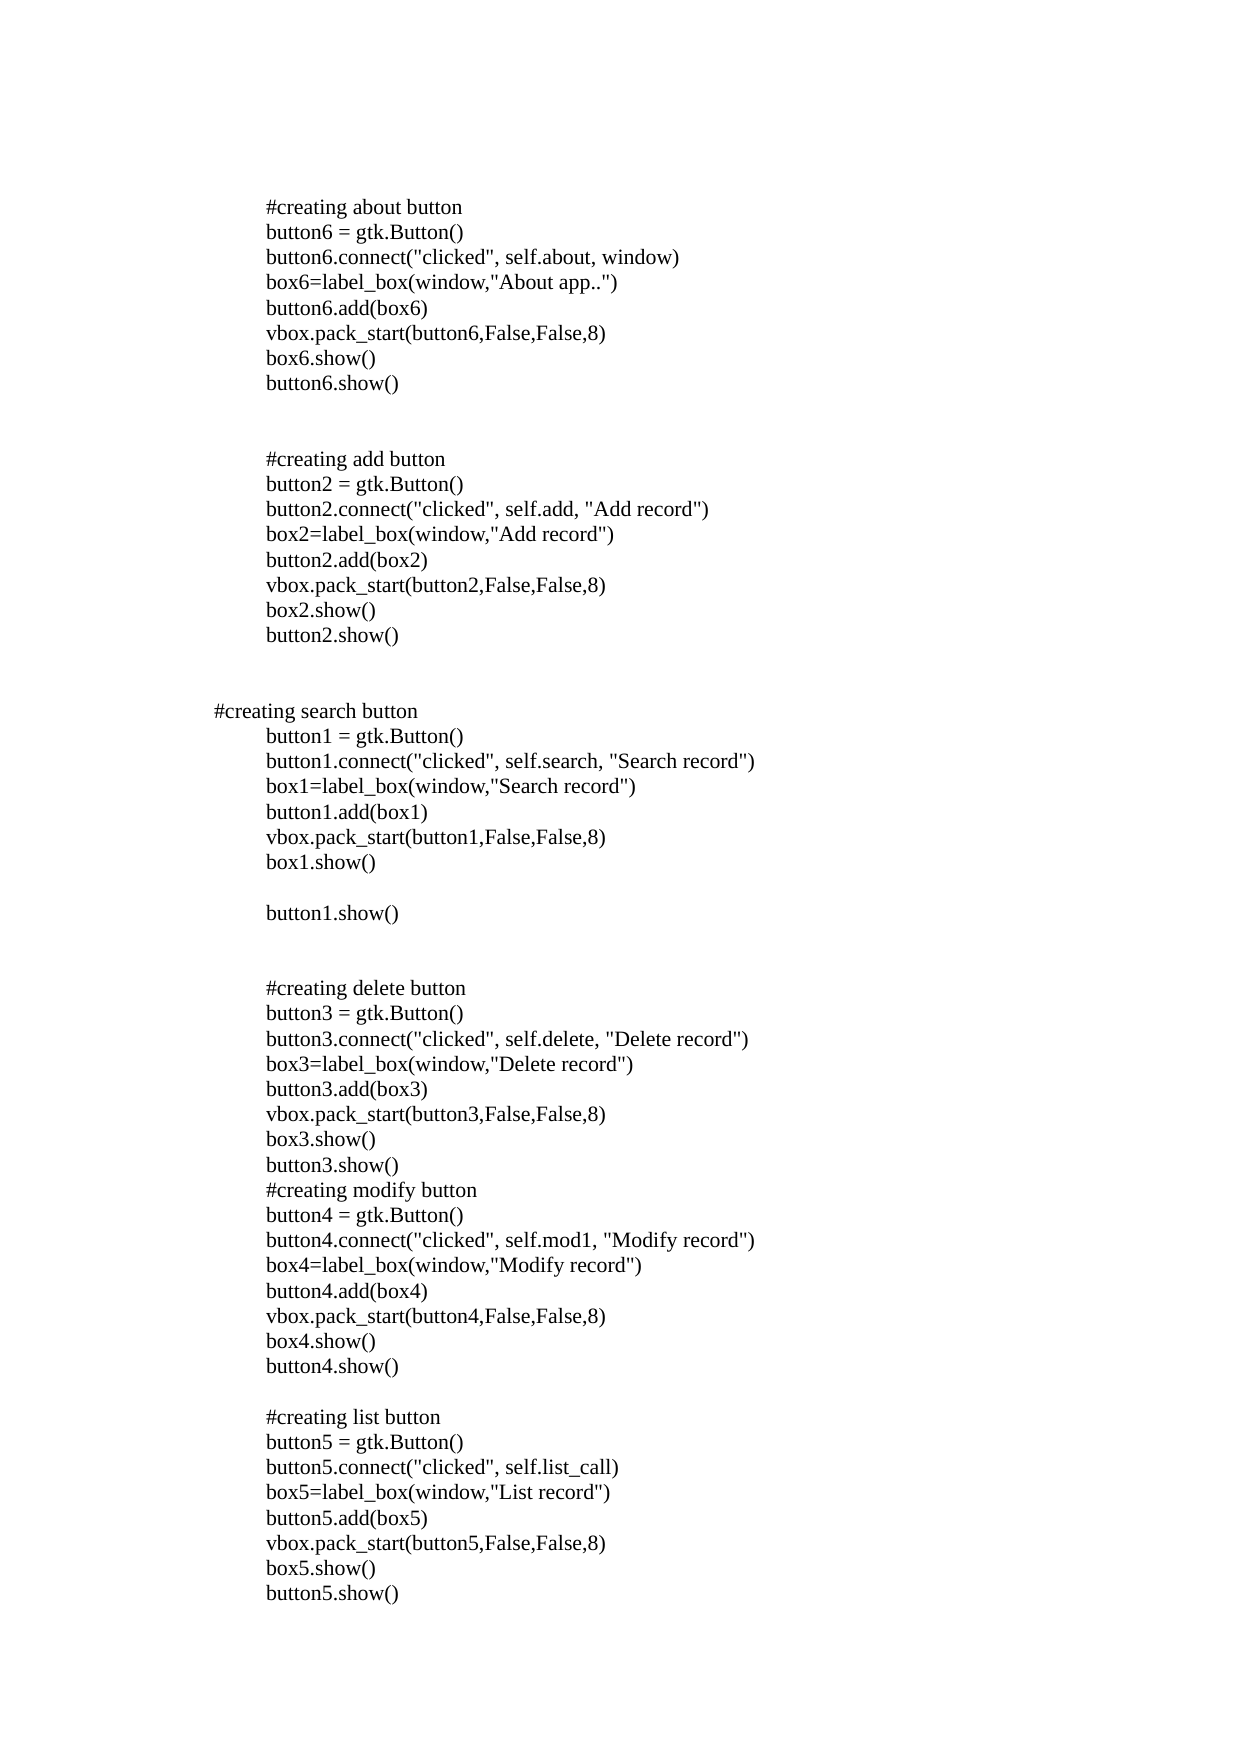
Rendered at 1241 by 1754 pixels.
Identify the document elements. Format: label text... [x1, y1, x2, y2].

text button5.show() [118, 1580, 1122, 1605]
text box1.show() [118, 849, 1122, 874]
text box5.show() [118, 1555, 1122, 1580]
text button4.connect("clicked", self.mod1, "Modify record") [118, 1227, 1122, 1252]
text button1.show() [118, 899, 1122, 925]
text box3=label_box(window,"Delete record") [118, 1051, 1122, 1076]
text #creating list button [118, 1404, 1122, 1429]
text #creating add button [118, 446, 1122, 471]
text button6.connect("clicked", self.about, window) [118, 244, 1122, 269]
text box6=label_box(window,"About app..") [118, 269, 1122, 294]
text box6.show() [118, 345, 1122, 370]
text button6.show() [118, 370, 1122, 395]
text button1.add(box1) [118, 799, 1122, 824]
text button3.add(box3) [118, 1076, 1122, 1101]
text vbox.pack_start(button3,False,False,8) [118, 1101, 1122, 1126]
text box4.show() [118, 1328, 1122, 1353]
text button4 = gtk.Button() [118, 1202, 1122, 1227]
text #creating search button [118, 698, 1122, 723]
text button2.connect("clicked", self.add, "Add record") [118, 496, 1122, 521]
text box3.show() [118, 1126, 1122, 1152]
text button6.add(box6) [118, 294, 1122, 320]
text vbox.pack_start(button5,False,False,8) [118, 1530, 1122, 1555]
text button1.connect("clicked", self.search, "Search record") [118, 748, 1122, 773]
text button6 = gtk.Button() [118, 219, 1122, 244]
text button4.add(box4) [118, 1278, 1122, 1303]
text button2 = gtk.Button() [118, 471, 1122, 496]
text button2.add(box2) [118, 547, 1122, 572]
text button5.add(box5) [118, 1504, 1122, 1530]
text button3.connect("clicked", self.delete, "Delete record") [118, 1026, 1122, 1051]
text #creating delete button [118, 975, 1122, 1000]
text box5=label_box(window,"List record") [118, 1479, 1122, 1504]
text vbox.pack_start(button6,False,False,8) [118, 320, 1122, 345]
text vbox.pack_start(button4,False,False,8) [118, 1303, 1122, 1328]
text box2=label_box(window,"Add record") [118, 521, 1122, 547]
text button5 = gtk.Button() [118, 1429, 1122, 1454]
text vbox.pack_start(button1,False,False,8) [118, 824, 1122, 849]
text button1 = gtk.Button() [118, 723, 1122, 748]
text #creating about button [118, 194, 1122, 219]
text button3 = gtk.Button() [118, 1000, 1122, 1026]
text button3.show() [118, 1152, 1122, 1177]
text button5.connect("clicked", self.list_call) [118, 1454, 1122, 1479]
text button4.show() [118, 1353, 1122, 1378]
text button2.show() [118, 622, 1122, 647]
text #creating modify button [118, 1177, 1122, 1202]
text box2.show() [118, 597, 1122, 622]
text box4=label_box(window,"Modify record") [118, 1252, 1122, 1278]
text vbox.pack_start(button2,False,False,8) [118, 572, 1122, 597]
text box1=label_box(window,"Search record") [118, 773, 1122, 799]
